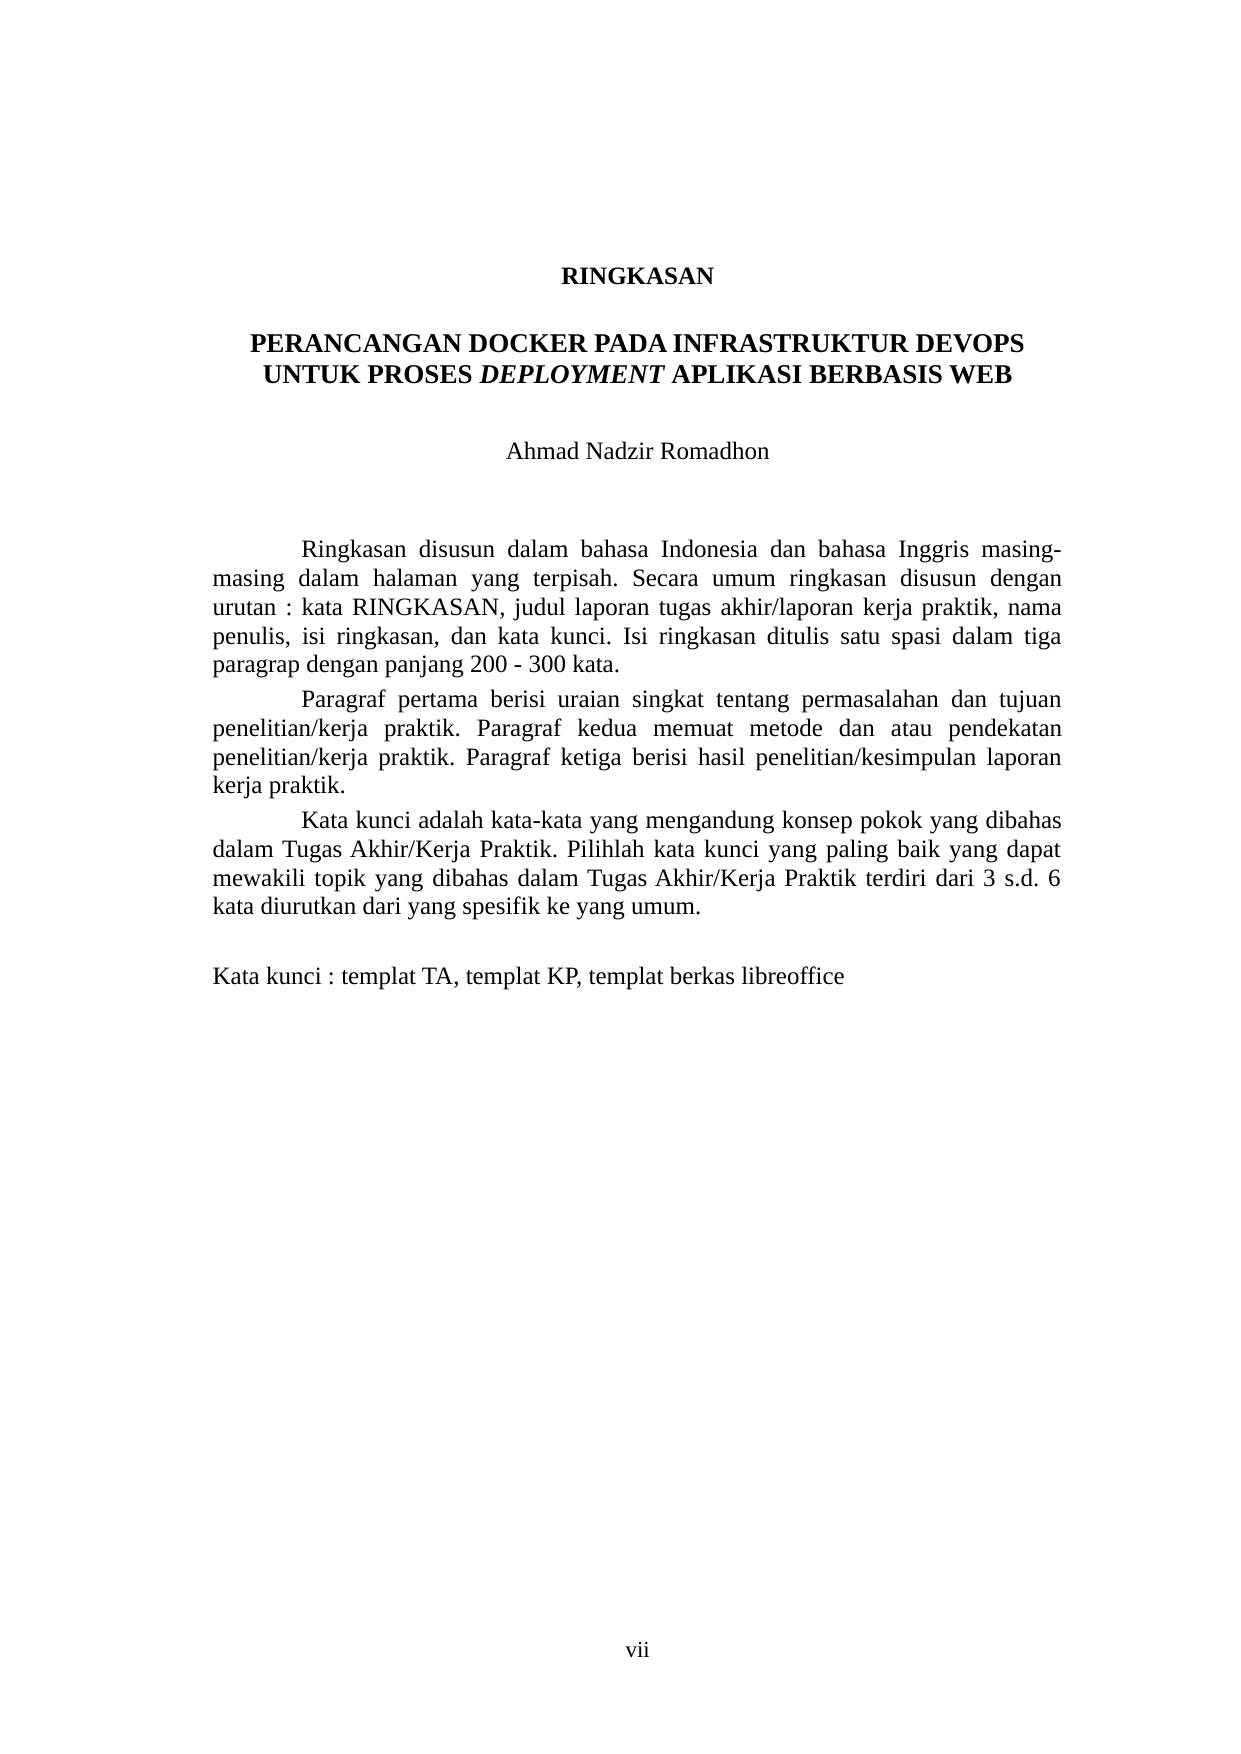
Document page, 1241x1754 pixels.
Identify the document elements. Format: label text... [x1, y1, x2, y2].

text Paragraf pertama berisi uraian singkat tentang permasalahan dan tujuan penelitian/kerja praktik. Paragraf kedua memuat metode dan atau pendekatan penelitian/kerja praktik. Paragraf ketiga berisi hasil penelitian/kesimpulan laporan kerja praktik. [212, 684, 1062, 799]
text Ahmad Nadzir Romadhon [212, 436, 1062, 465]
text Ringkasan disusun dalam bahasa Indonesia dan bahasa Inggris masing-masing dalam halaman yang terpisah. Secara umum ringkasan disusun dengan urutan : kata RINGKASAN, judul laporan tugas akhir/laporan kerja praktik, nama penulis, isi ringkasan, dan kata kunci. Isi ringkasan ditulis satu spasi dalam tiga paragrap dengan panjang 200 - 300 kata. [212, 534, 1062, 678]
title PERANCANGAN DOCKER PADA INFRASTRUKTUR DEVOPS UNTUK PROSES DEPLOYMENT APLIKASI BERBASIS WEB [212, 327, 1062, 389]
text Kata kunci adalah kata-kata yang mengandung konsep pokok yang dibahas dalam Tugas Akhir/Kerja Praktik. Pilihlah kata kunci yang paling baik yang dapat mewakili topik yang dibahas dalam Tugas Akhir/Kerja Praktik terdiri dari 3 s.d. 6 kata diurutkan dari yang spesifik ke yang umum. [212, 805, 1062, 920]
text Kata kunci : templat TA, templat KP, templat berkas libreoffice [212, 961, 1062, 989]
subtitle RINGKASAN [212, 261, 1062, 290]
